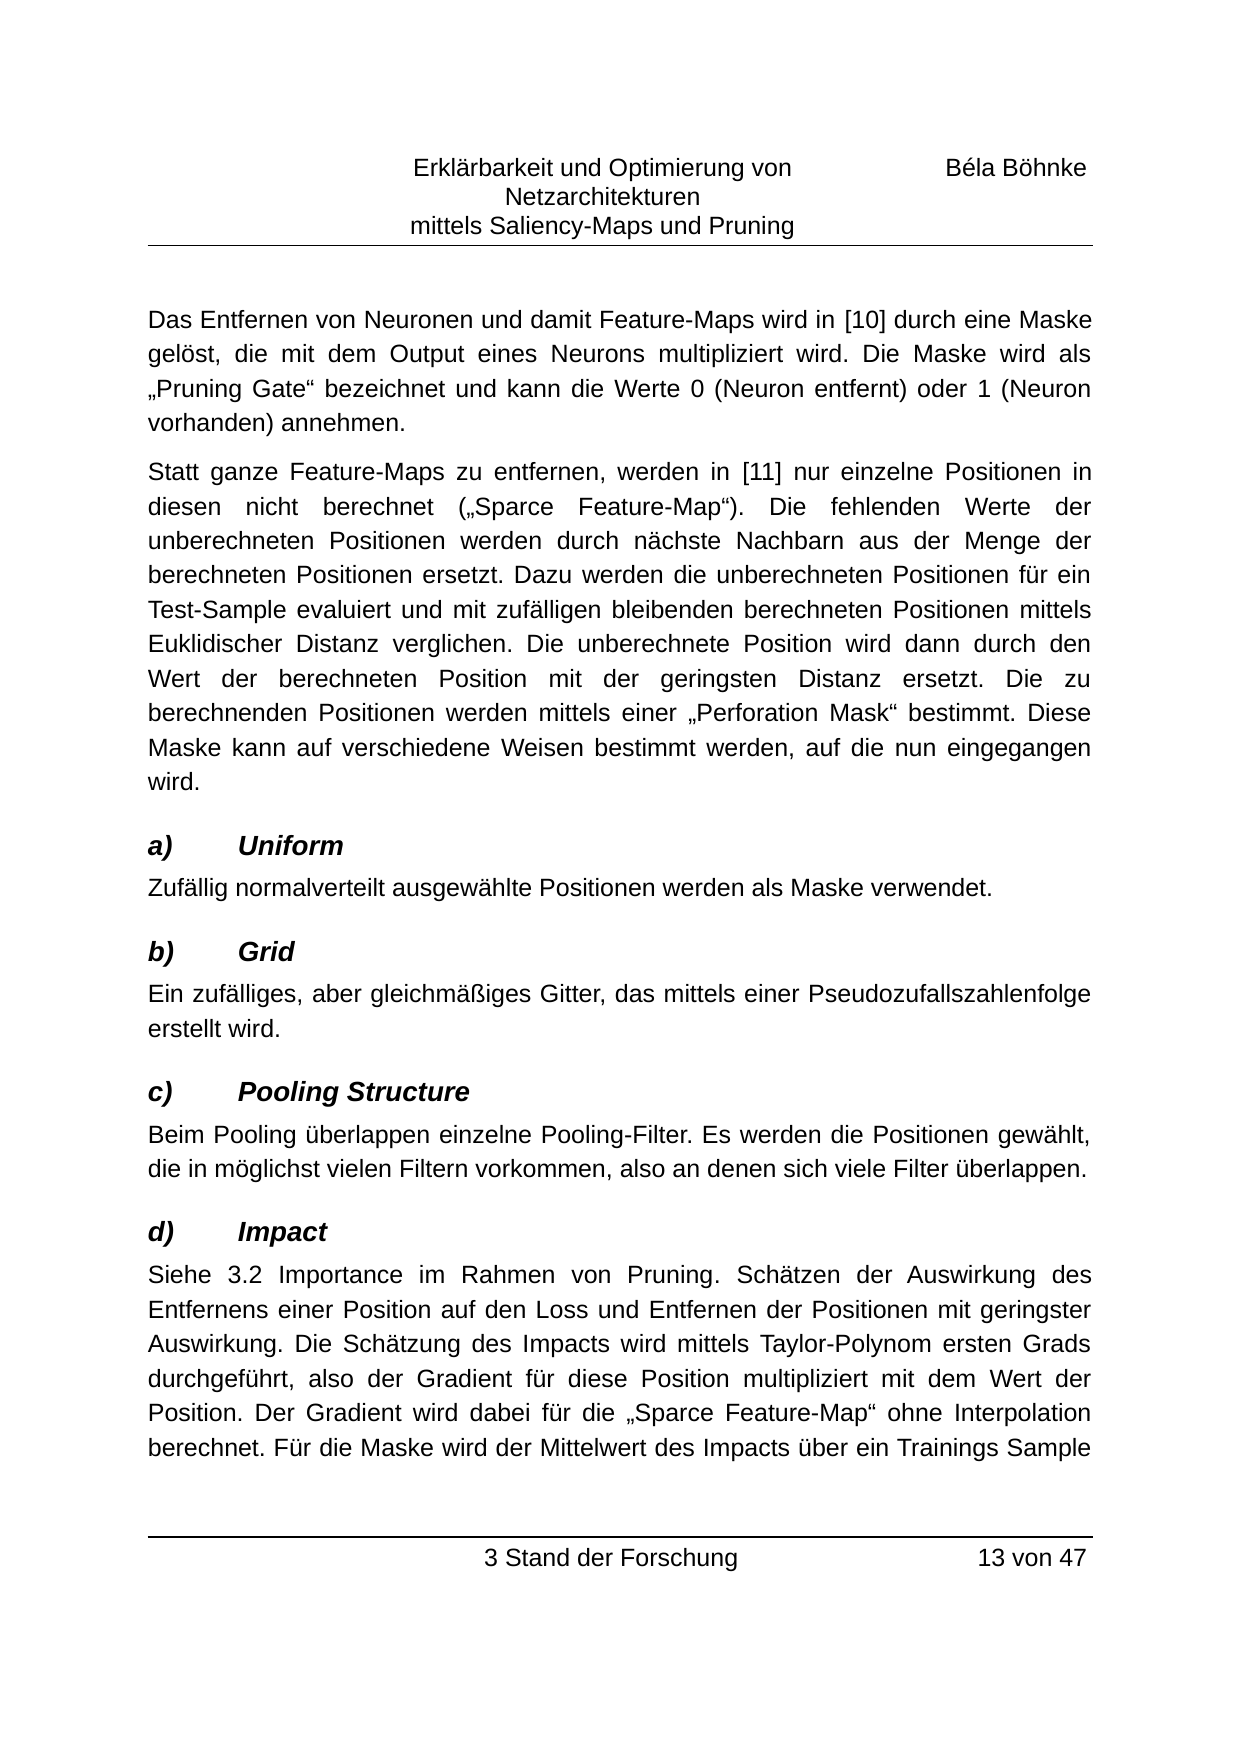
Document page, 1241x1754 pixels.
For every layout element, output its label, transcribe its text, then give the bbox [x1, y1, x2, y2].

text Statt ganze Feature-Maps zu entfernen, werden in [11] nur einzelne Positionen in diesen nicht berechnet („Sparce Feature-Map“). Die fehlenden Werte der unberechneten Positionen werden durch nächste Nachbarn aus der Menge der berechneten Positionen ersetzt. Dazu werden die unberechneten Positionen für ein Test-Sample evaluiert und mit zufälligen bleibenden berechneten Positionen mittels Euklidischer Distanz verglichen. Die unberechnete Position wird dann durch den Wert der berechneten Position mit der geringsten Distanz ersetzt. Die zu berechnenden Positionen werden mittels einer „Perforation Mask“ bestimmt. Diese Maske kann auf verschiedene Weisen bestimmt werden, auf die nun eingegangen wird. [148, 457, 1093, 796]
text Das Entfernen von Neuronen und damit Feature-Maps wird in [10] durch eine Maske gelöst, die mit dem Output eines Neurons multipliziert wird. Die Maske wird als „Pruning Gate“ bezeichnet und kann die Werte 0 (Neuron entfernt) oder 1 (Neuron vorhanden) annehmen. [148, 304, 1093, 437]
subtitle Pooling Structure [148, 1075, 1093, 1107]
subtitle Uniform [148, 829, 1093, 861]
text Zufällig normalverteilt ausgewählte Positionen werden als Maske verwendet. [148, 873, 1093, 902]
text Beim Pooling überlappen einzelne Pooling-Filter. Es werden die Positionen gewählt, die in möglichst vielen Filtern vorkommen, also an denen sich viele Filter überlappen. [148, 1120, 1093, 1183]
text Ein zufälliges, aber gleichmäßiges Gitter, das mittels einer Pseudozufallszahlenfolge erstellt wird. [148, 979, 1093, 1042]
text Siehe 3.2 Importance im Rahmen von Pruning. Schätzen der Auswirkung des Entfernens einer Position auf den Loss und Entfernen der Positionen mit geringster Auswirkung. Die Schätzung des Impacts wird mittels Taylor-Polynom ersten Grads durchgeführt, also der Gradient für diese Position multipliziert mit dem Wert der Position. Der Gradient wird dabei für die „Sparce Feature-Map“ ohne Interpolation berechnet. Für die Maske wird der Mittelwert des Impacts über ein Trainings Sample [148, 1260, 1093, 1461]
subtitle Impact [148, 1216, 1093, 1248]
subtitle Grid [148, 935, 1093, 967]
